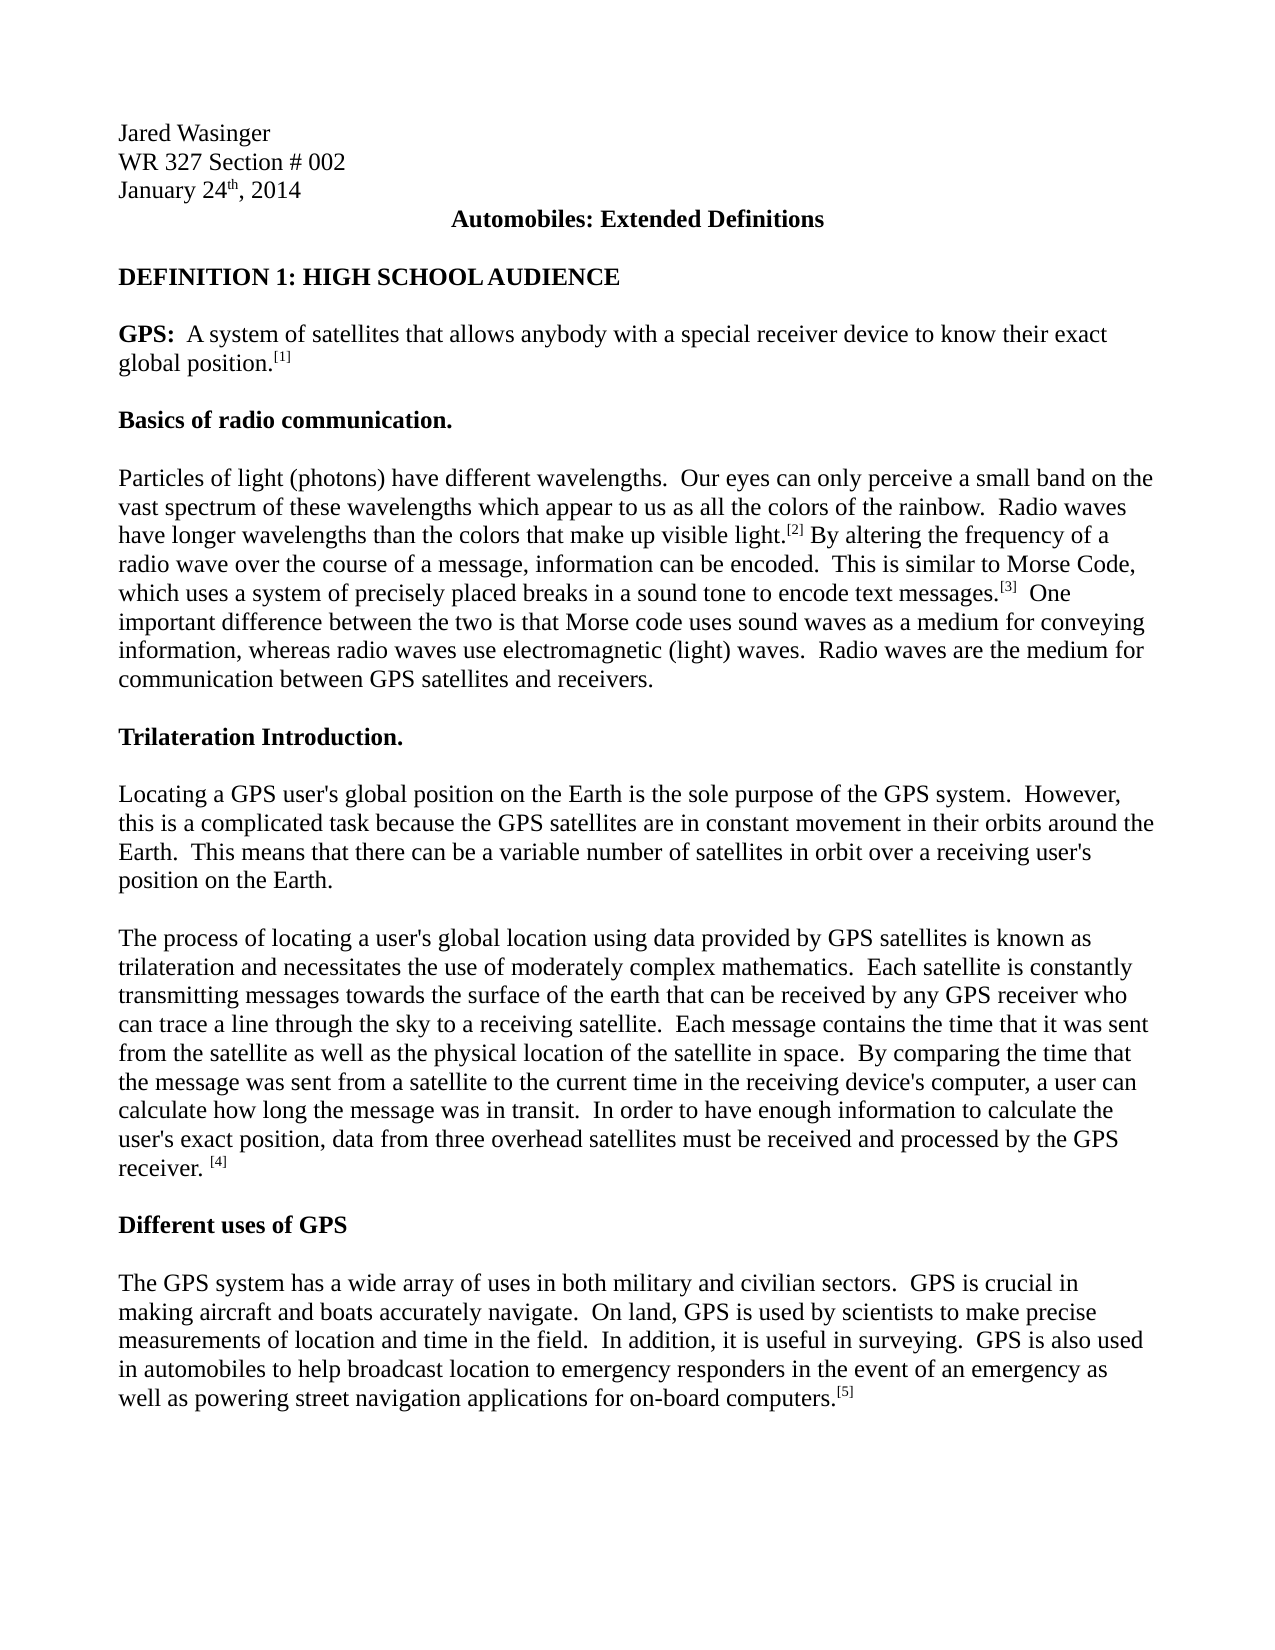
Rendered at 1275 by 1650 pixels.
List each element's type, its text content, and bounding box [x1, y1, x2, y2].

text The GPS system has a wide array of uses in both military and civilian sectors. GPS is crucial in making aircraft and boats accurately navigate. On land, GPS is used by scientists to make precise measurements of location and time in the field. In addition, it is useful in surveying. GPS is also used in automobiles to help broadcast location to emergency responders in the event of an emergency as well as powering street navigation applications for on-board computers.[5] [118, 1268, 1157, 1412]
text Trilateration Introduction. [118, 722, 1157, 751]
text GPS: A system of satellites that allows anybody with a special receiver device to know their exact global position.[1] [118, 319, 1157, 377]
text Particles of light (photons) have different wavelengths. Our eyes can only perceive a small band on the vast spectrum of these wavelengths which appear to us as all the colors of the rainbow. Radio waves have longer wavelengths than the colors that make up visible light.[2] By altering the frequency of a radio wave over the course of a message, information can be encoded. This is similar to Morse Code, which uses a system of precisely placed breaks in a sound tone to encode text messages.[3] One important difference between the two is that Morse code uses sound waves as a medium for conveying information, whereas radio waves use electromagnetic (light) waves. Radio waves are the medium for communication between GPS satellites and receivers. [118, 463, 1157, 693]
text WR 327 Section # 002 [118, 147, 1157, 176]
text Locating a GPS user's global position on the Earth is the sole purpose of the GPS system. However, this is a complicated task because the GPS satellites are in constant movement in their orbits around the Earth. This means that there can be a variable number of satellites in orbit over a receiving user's position on the Earth. [118, 779, 1157, 894]
text Automobiles: Extended Definitions [118, 204, 1157, 233]
text The process of locating a user's global location using data provided by GPS satellites is known as trilateration and necessitates the use of moderately complex mathematics. Each satellite is constantly transmitting messages towards the surface of the earth that can be received by any GPS receiver who can trace a line through the sky to a receiving satellite. Each message contains the time that it was sent from the satellite as well as the physical location of the satellite in space. By comparing the time that the message was sent from a satellite to the current time in the receiving device's computer, a user can calculate how long the message was in transit. In order to have enough information to calculate the user's exact position, data from three overhead satellites must be received and processed by the GPS receiver. [4] [118, 923, 1157, 1182]
text Jared Wasinger [118, 118, 1157, 147]
text DEFINITION 1: HIGH SCHOOL AUDIENCE [118, 262, 1157, 291]
text Basics of radio communication. [118, 406, 1157, 434]
text Different uses of GPS [118, 1211, 1157, 1239]
text January 24th, 2014 [118, 176, 1157, 204]
